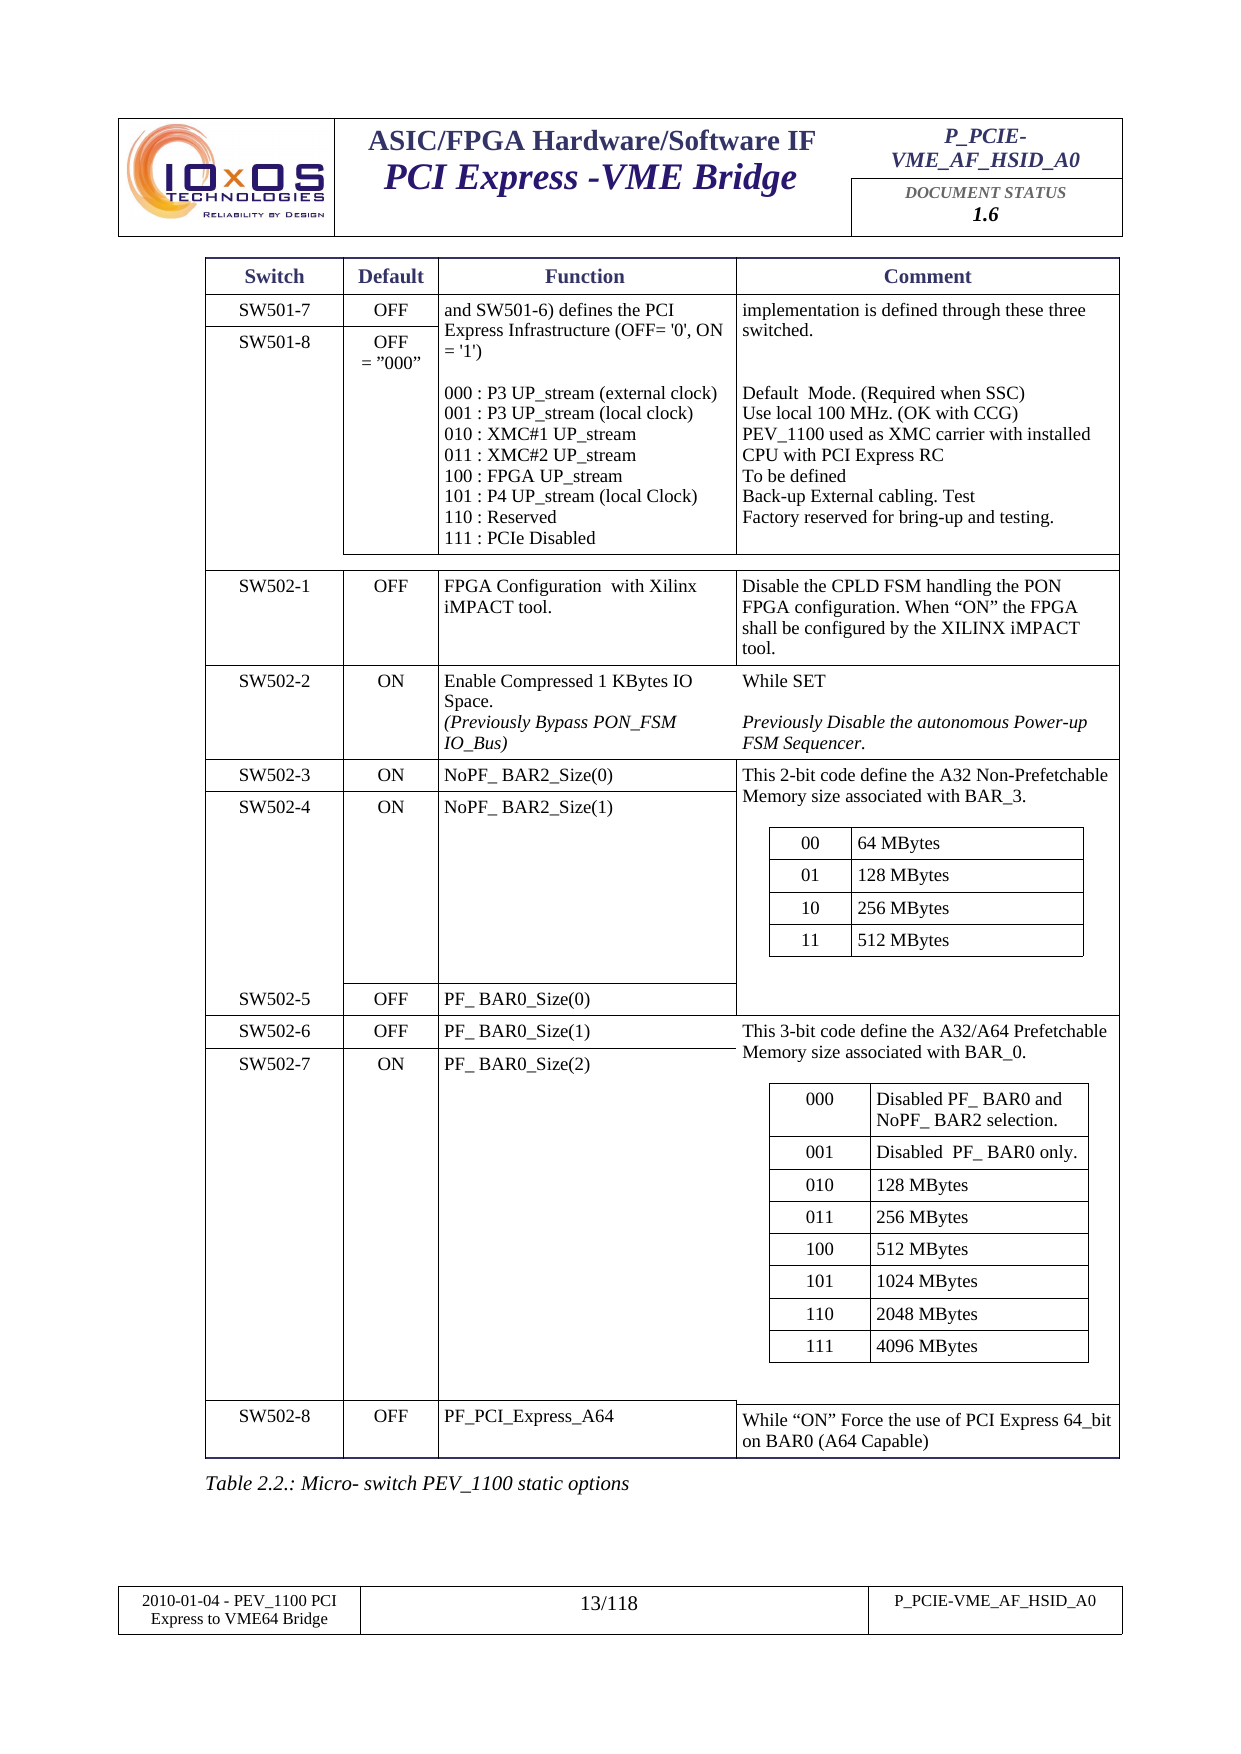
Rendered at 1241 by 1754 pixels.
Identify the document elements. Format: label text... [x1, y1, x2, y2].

table_cell 011 [770, 1202, 870, 1233]
table_cell NoPF_ BAR2_Size(0) [439, 760, 736, 791]
table_cell SW501-7 [206, 295, 343, 326]
table_header OFF [344, 1016, 438, 1047]
table_header SW502-2 [206, 666, 343, 759]
table_cell and SW501-6) defines the PCI Express Infrastructure (OFF= '0', ON = '1') 000 : P3 UP_stream (external clock) 001 : P3 UP_stream (local clock) 010 : XMC#1 UP_stream 011 : XMC#2 UP_stream 100 : FPGA UP_stream 101 : P4 UP_stream (local Clock) 110 : Reserved 111 : PCIe Disabled [439, 295, 736, 554]
table_cell PF_ BAR0_Size(2) [439, 1049, 736, 1399]
table_cell FPGA Configuration with Xilinx iMPACT tool. [439, 571, 736, 664]
table_cell implementation is defined through these three switched. Default Mode. (Required when SSC) Use local 100 MHz. (OK with CCG) PEV_1100 used as XMC carrier with installed CPU with PCI Express RC To be defined Back-up External cabling. Test Factory reserved for bring-up and testing. [737, 295, 1119, 554]
table_cell 2048 MBytes [871, 1299, 1088, 1330]
table_cell While “ON” Force the use of PCI Express 64_bit on BAR0 (A64 Capable) [737, 1405, 1119, 1457]
table_cell SW502-4 [206, 792, 343, 983]
table_header ON [344, 666, 438, 759]
table_header While SET Previously Disable the autonomous Power-up FSM Sequencer. [736, 666, 1119, 759]
table_cell SW502-5 [206, 983, 343, 1015]
table_header Default [344, 259, 438, 294]
table_cell OFF = ”000” [344, 327, 438, 554]
table_cell This 2-bit code define the A32 Non-Prefetchable Memory size associated with BAR_3. [737, 760, 1119, 983]
table_header 000 [770, 1084, 870, 1136]
table_cell SW501-8 [206, 327, 343, 554]
table_header Switch [206, 259, 343, 294]
table_cell 256 MBytes [852, 893, 1083, 924]
table_cell 101 [770, 1266, 870, 1298]
table_cell Disabled PF_ BAR0 only. [871, 1137, 1088, 1168]
table_cell 512 MBytes [871, 1234, 1088, 1265]
table_cell 001 [770, 1137, 870, 1168]
table_cell 100 [770, 1234, 870, 1265]
table_cell OFF [344, 295, 438, 326]
table_cell ON [344, 760, 438, 791]
table_header Disabled PF_ BAR0 and NoPF_ BAR2 selection. [871, 1084, 1088, 1136]
table_header Enable Compressed 1 KBytes IO Space. (Previously Bypass PON_FSM IO_Bus) [439, 666, 736, 759]
table_cell 1024 MBytes [871, 1266, 1088, 1298]
table_cell 128 MBytes [852, 860, 1083, 892]
table_cell NoPF_ BAR2_Size(1) [439, 792, 736, 983]
table_header Function [439, 259, 736, 294]
table_header Comment [737, 259, 1119, 294]
table_cell 256 MBytes [871, 1202, 1088, 1233]
table_header This 3-bit code define the A32/A64 Prefetchable Memory size associated with BAR_0. [736, 1016, 1119, 1404]
table_cell 111 [770, 1331, 870, 1362]
table_cell OFF [344, 1401, 438, 1457]
table_cell [206, 554, 1119, 570]
table_cell SW502-8 [206, 1401, 343, 1457]
table_cell 4096 MBytes [871, 1331, 1088, 1362]
table_cell 010 [770, 1170, 870, 1201]
table_header 64 MBytes [852, 828, 1083, 859]
table_cell [737, 983, 1119, 1015]
table_header SW502-6 [206, 1016, 343, 1047]
text Table 2.2.: Micro- switch PEV_1100 static options [205, 1472, 1122, 1495]
table_cell 512 MBytes [852, 925, 1083, 956]
table_cell Disable the CPLD FSM handling the PON FPGA configuration. When “ON” the FPGA shall be configured by the XILINX iMPACT tool. [737, 571, 1119, 664]
table_cell ON [344, 792, 438, 983]
table_header 00 [770, 828, 851, 859]
table_cell OFF [344, 571, 438, 664]
table_cell SW502-7 [206, 1049, 343, 1399]
table_cell PF_ BAR0_Size(0) [439, 984, 736, 1015]
table_cell 11 [770, 925, 851, 956]
table_cell 10 [770, 893, 851, 924]
picture [125, 123, 326, 222]
table_cell PF_PCI_Express_A64 [439, 1401, 736, 1457]
table_cell OFF [344, 984, 438, 1015]
table_cell 128 MBytes [871, 1170, 1088, 1201]
table_cell 01 [770, 860, 851, 892]
table_cell SW502-3 [206, 760, 343, 791]
table_cell SW502-1 [206, 571, 343, 664]
table_cell 110 [770, 1299, 870, 1330]
table_header PF_ BAR0_Size(1) [439, 1016, 736, 1047]
table_cell ON [344, 1049, 438, 1399]
